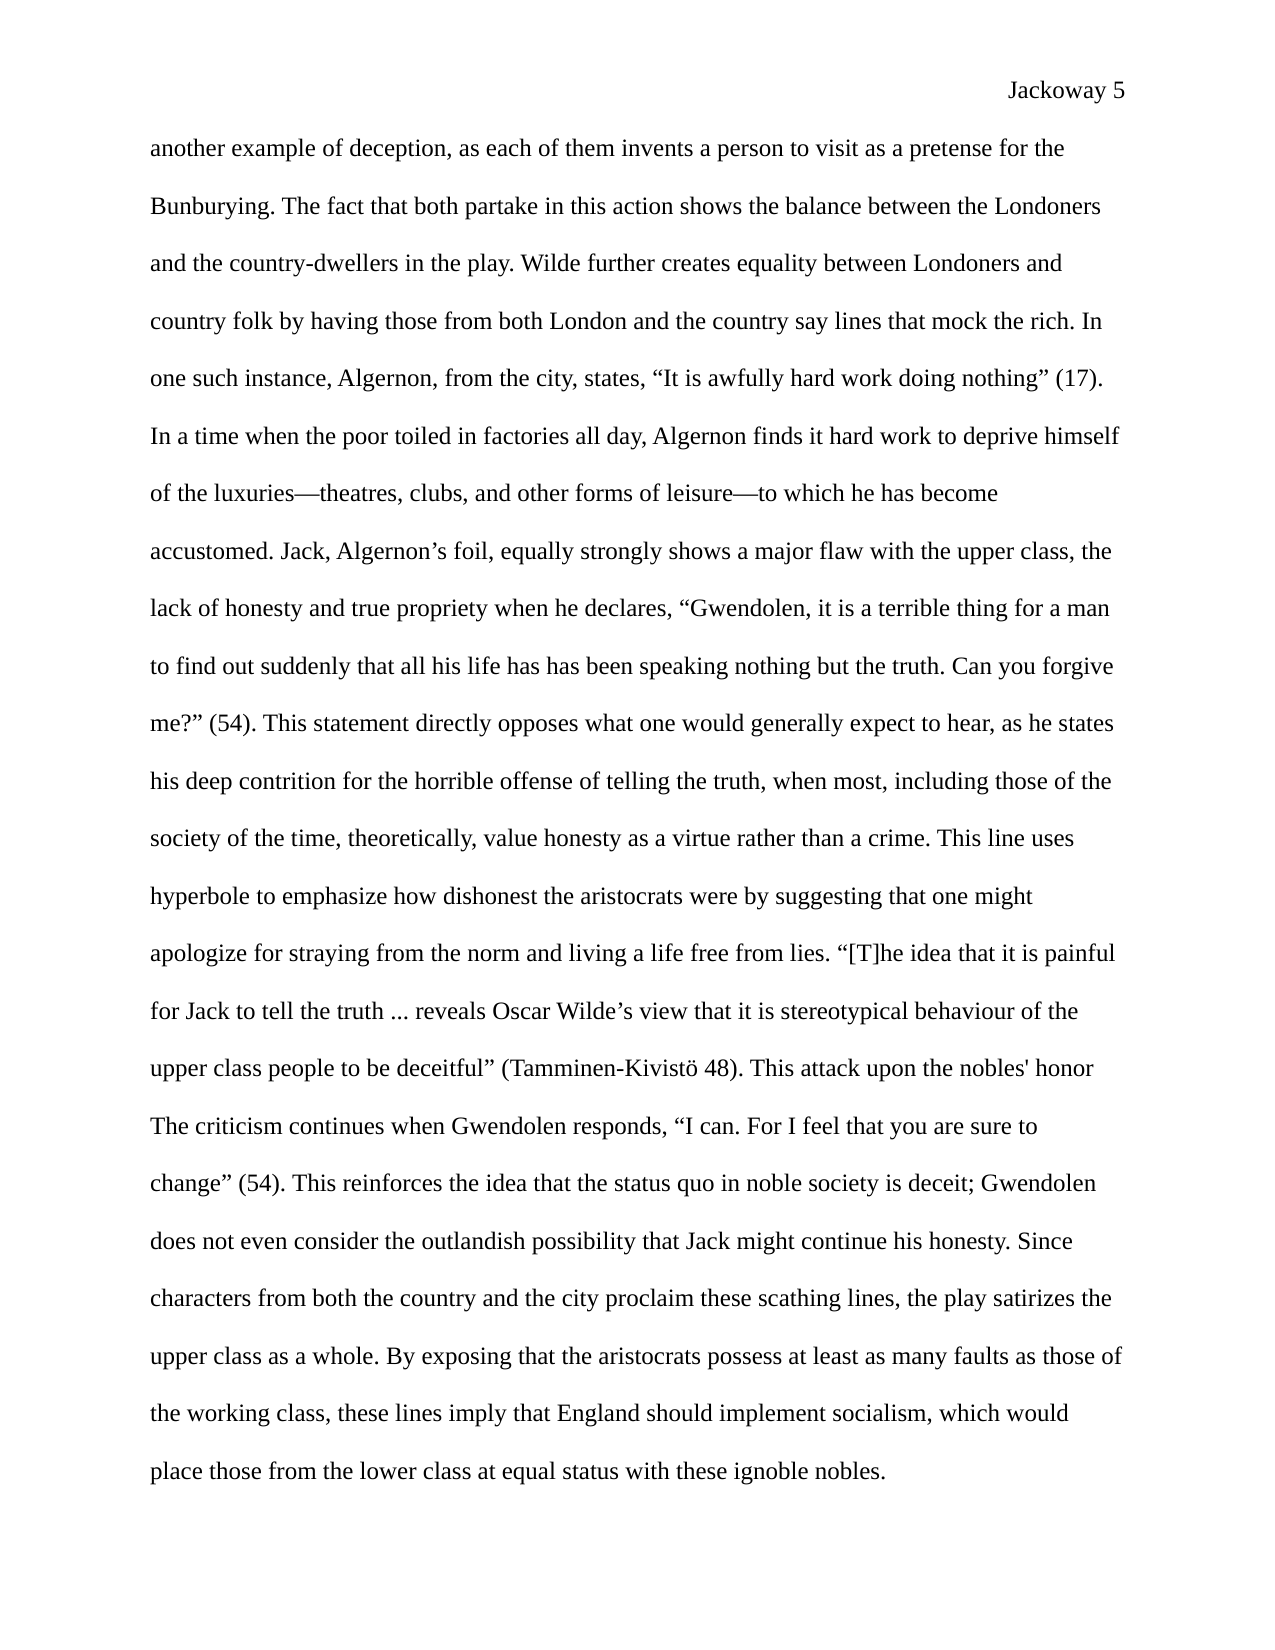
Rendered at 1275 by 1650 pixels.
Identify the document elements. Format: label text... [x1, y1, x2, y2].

text another example of deception, as each of them invents a person to visit as a pretense for the Bunburying. The fact that both partake in this action shows the balance between the Londoners and the country-dwellers in the play. Wilde further creates equality between Londoners and country folk by having those from both London and the country say lines that mock the rich. In one such instance, Algernon, from the city, states, “It is awfully hard work doing nothing” (17). In a time when the poor toiled in factories all day, Algernon finds it hard work to deprive himself of the luxuries—theatres, clubs, and other forms of leisure—to which he has become accustomed. Jack, Algernon’s foil, equally strongly shows a major flaw with the upper class, the lack of honesty and true propriety when he declares, “Gwendolen, it is a terrible thing for a man to find out suddenly that all his life has has been speaking nothing but the truth. Can you forgive me?” (54). This statement directly opposes what one would generally expect to hear, as he states his deep contrition for the horrible offense of telling the truth, when most, including those of the society of the time, theoretically, value honesty as a virtue rather than a crime. This line uses hyperbole to emphasize how dishonest the aristocrats were by suggesting that one might apologize for straying from the norm and living a life free from lies. “[T]he idea that it is painful for Jack to tell the truth ... reveals Oscar Wilde’s view that it is stereotypical behaviour of the upper class people to be deceitful” (Tamminen-Kivistö 48). This attack upon the nobles' honor The criticism continues when Gwendolen responds, “I can. For I feel that you are sure to change” (54). This reinforces the idea that the status quo in noble society is deceit; Gwendolen does not even consider the outlandish possibility that Jack might continue his honesty. Since characters from both the country and the city proclaim these scathing lines, the play satirizes the upper class as a whole. By exposing that the aristocrats possess at least as many faults as those of the working class, these lines imply that England should implement socialism, which would place those from the lower class at equal status with these ignoble nobles. [150, 133, 1125, 1484]
